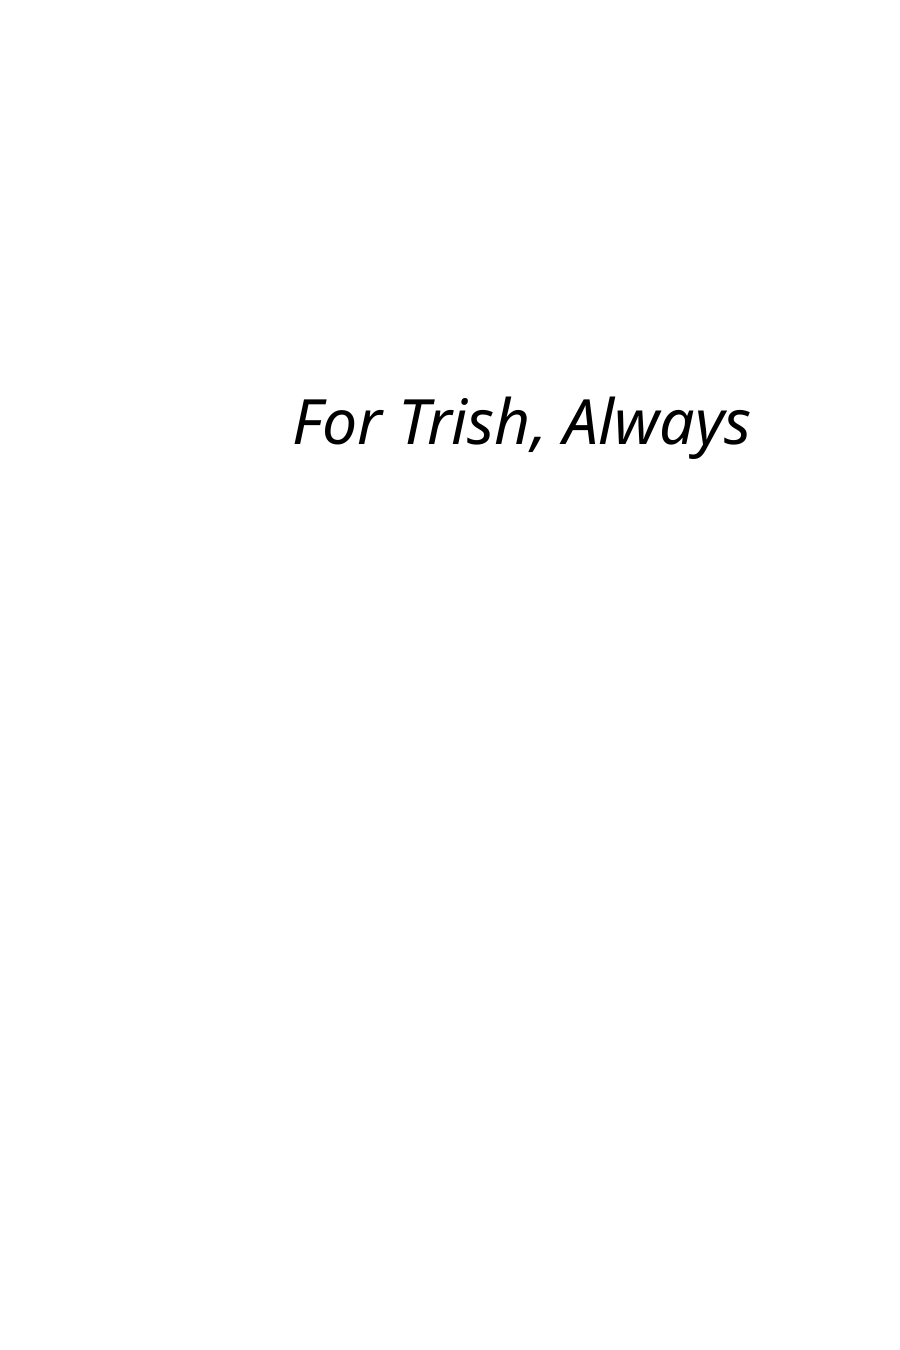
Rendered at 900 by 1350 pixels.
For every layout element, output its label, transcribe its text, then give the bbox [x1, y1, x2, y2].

text For Trish, Always [156, 378, 758, 463]
